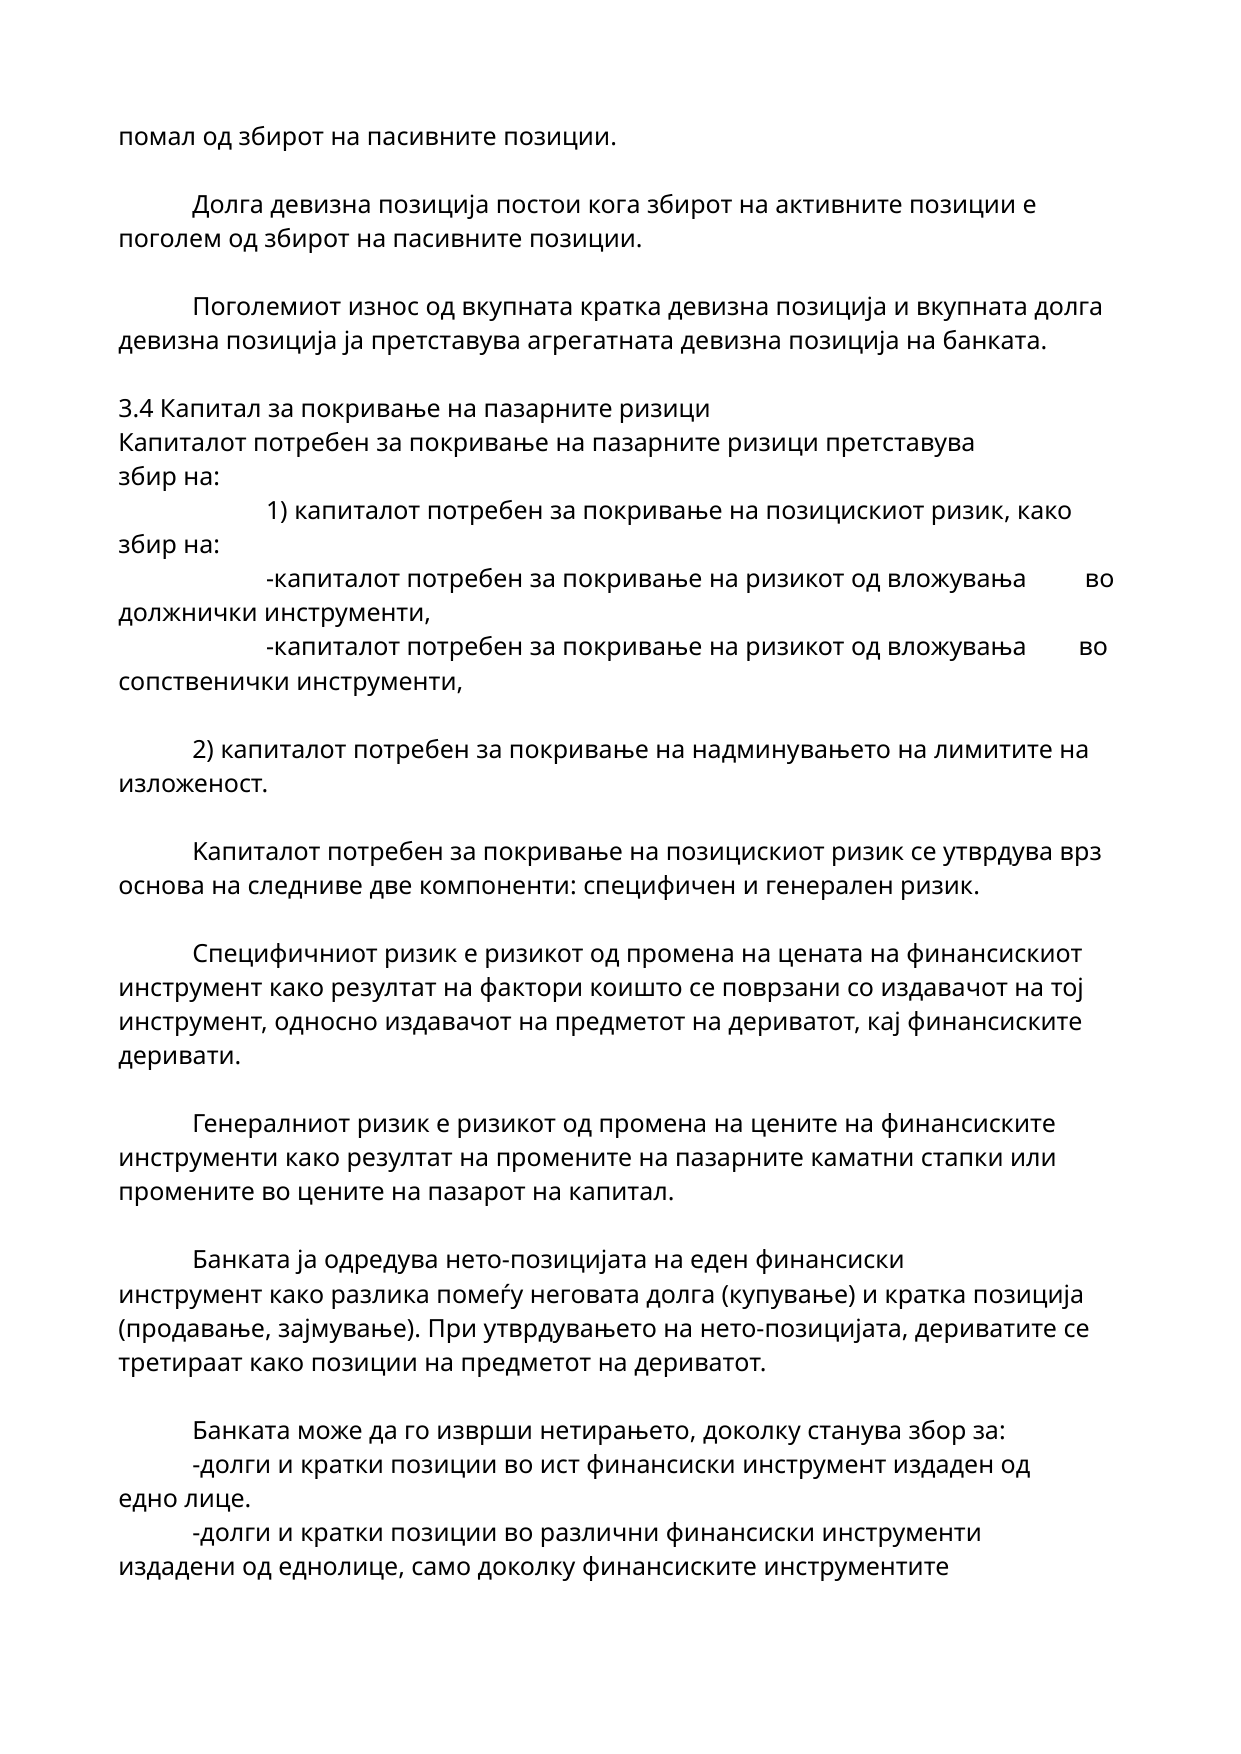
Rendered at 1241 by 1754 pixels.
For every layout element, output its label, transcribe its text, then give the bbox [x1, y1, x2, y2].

text -капиталот потребен за покривање на ризикот од вложувања во должнички инструменти, [118, 561, 1122, 629]
text -капиталот потребен за покривање на ризикот од вложувања во сопственички инструменти, [118, 629, 1122, 697]
text Специфичниот ризик е ризикот од промена на цената на финансискиот инструмент како резултат на фактори коишто се поврзани со издавачот на тој инструмент, односно издавачот на предметот на дериватот, кај финансиските деривати. [118, 936, 1122, 1072]
text Поголемиот износ од вкупната кратка девизна позиција и вкупната долга девизна позиција ја претставува агрегатната девизна позиција на банката. [118, 288, 1122, 357]
text поголем од збирот на пасивните позиции. [118, 220, 1122, 254]
text Капиталот потребен за покривање на пазарните ризици претставува [118, 425, 1122, 459]
text Генералниот ризик е ризикот од промена на цените на финансиските инструменти како резултат на промените на пазарните каматни стапки или промените во цените на пазарот на капитал. [118, 1106, 1122, 1208]
text Kапиталот потребен за покривање на позицискиот ризик се утврдува врз основа на следниве две компоненти: специфичен и генерален ризик. [118, 833, 1122, 902]
text Долга девизна позиција постои кога збирот на активните позиции е [118, 186, 1122, 220]
text 3.4 Капитал за покривање на пазарните ризици [118, 391, 1122, 425]
text Банката ја одредува нето-позицијата на еден финансиски [118, 1242, 1122, 1276]
text збир на: [118, 459, 1122, 493]
text издадени од еднолице, само доколку финансиските инструментите [118, 1549, 1122, 1583]
text 1) капиталот потребен за покривање на позицискиот ризик, како збир на: [118, 493, 1122, 561]
text едно лице. [118, 1481, 1122, 1515]
text Банката може да го изврши нетирањето, доколку станува збор за: [118, 1412, 1122, 1447]
text -долги и кратки позиции во различни финансиски инструменти [118, 1515, 1122, 1549]
text -долги и кратки позиции во ист финансиски инструмент издаден од [118, 1447, 1122, 1481]
text помал од збирот на пасивните позиции. [118, 118, 1122, 152]
text инструмент како разлика помеѓу неговата долга (купување) и кратка позиција (продавање, зајмување). При утврдувањето на нето-позицијата, дериватите се третираат како позиции на предметот на дериватот. [118, 1276, 1122, 1378]
text 2) капиталот потребен за покривање на надминувањето на лимитите на изложеност. [118, 731, 1122, 799]
